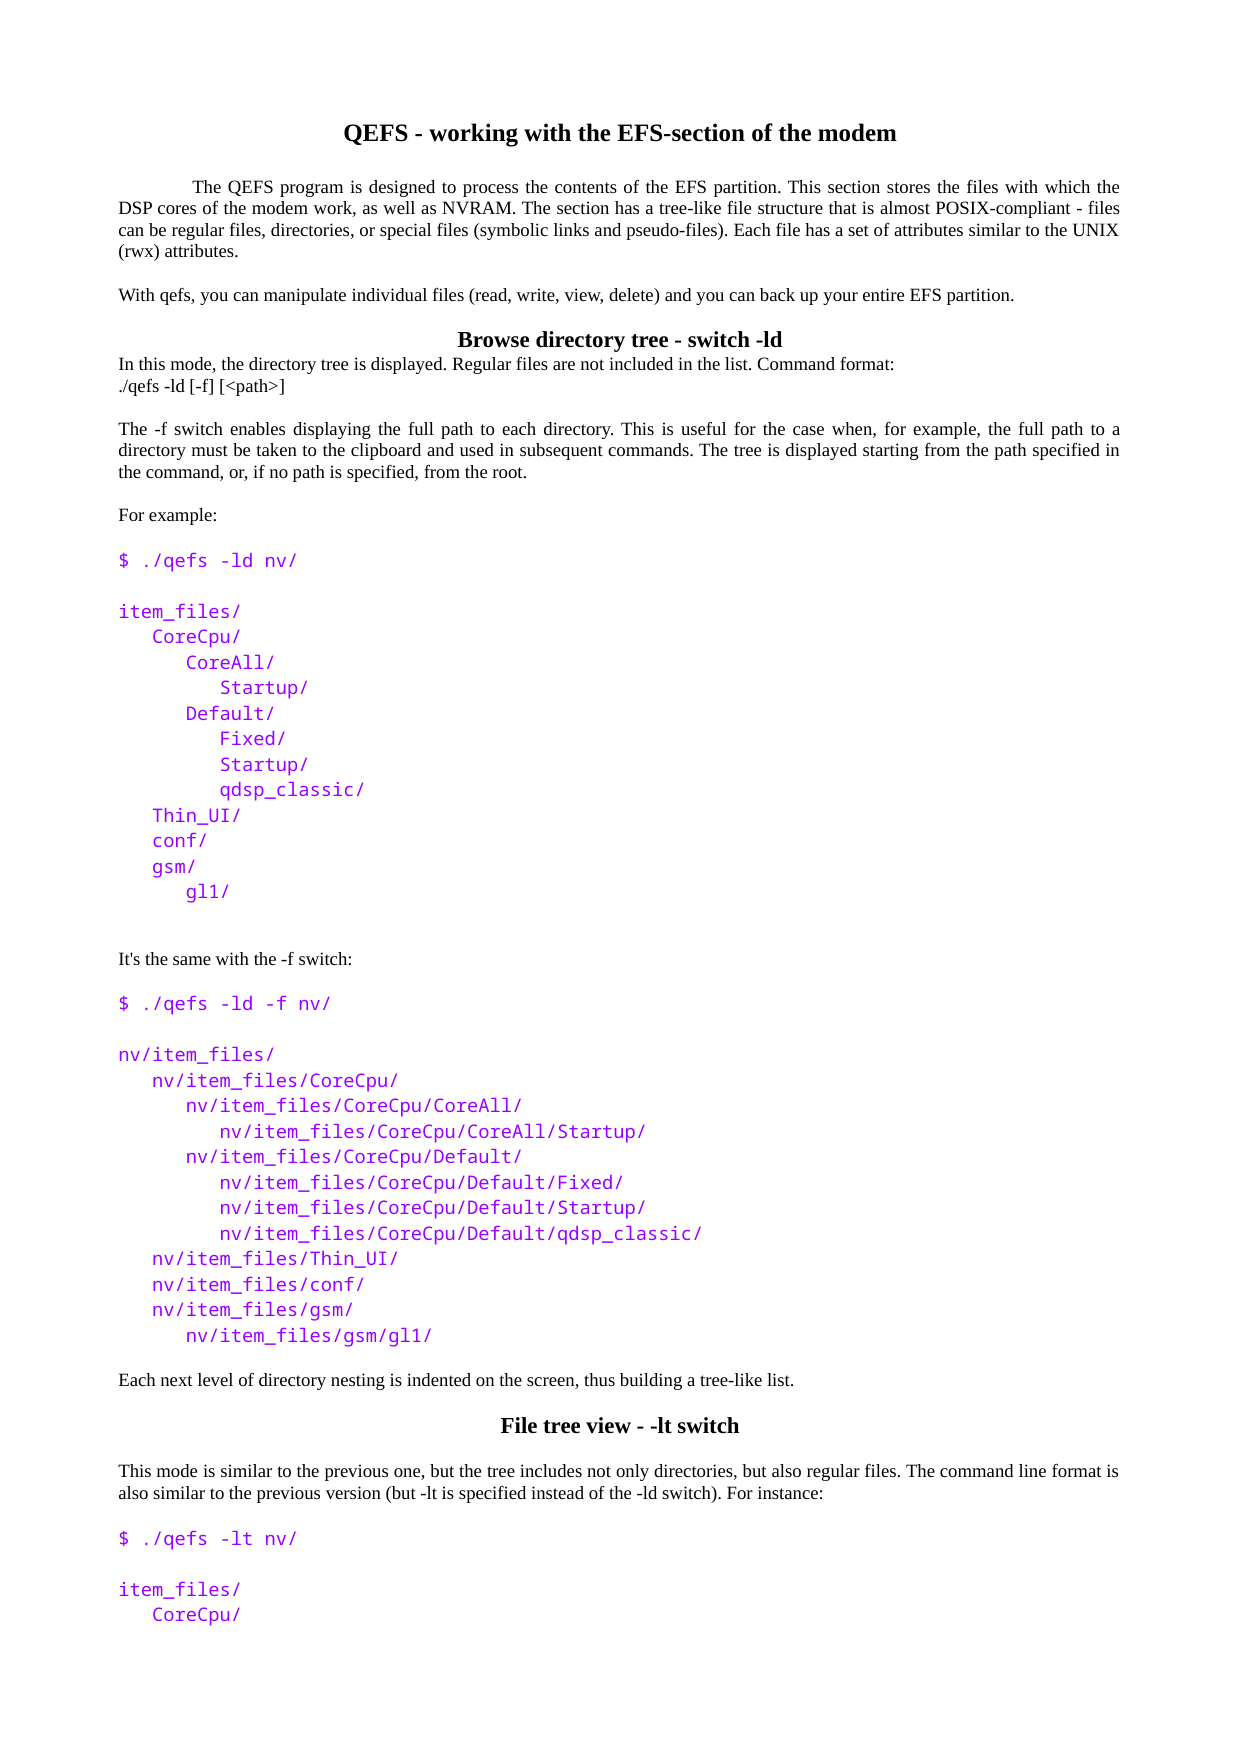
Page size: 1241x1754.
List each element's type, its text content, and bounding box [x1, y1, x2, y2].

text nv/item_files/conf/ [118, 1271, 1122, 1297]
text nv/item_files/CoreCpu/CoreAll/Startup/ [118, 1118, 1122, 1144]
text gl1/ [118, 879, 1122, 904]
text qdsp_classic/ [118, 777, 1122, 802]
text nv/item_files/CoreCpu/Default/Startup/ [118, 1195, 1122, 1220]
text For example: [118, 504, 1122, 525]
text With qefs, you can manipulate individual files (read, write, view, delete) and you can back up your entire EFS partition. [118, 283, 1122, 305]
text nv/item_files/gsm/gl1/ [118, 1322, 1122, 1348]
text item_files/ [118, 1576, 1122, 1602]
text CoreCpu/ [118, 1602, 1122, 1627]
text nv/item_files/CoreCpu/ [118, 1067, 1122, 1093]
text conf/ [118, 828, 1122, 853]
text Browse directory tree - switch -ld [118, 327, 1122, 353]
text Default/ [118, 700, 1122, 726]
text nv/item_files/Thin_UI/ [118, 1246, 1122, 1271]
text $ ./qefs -lt nv/ [118, 1525, 1122, 1551]
text Each next level of directory nesting is indented on the screen, thus building a tree-like list. [118, 1369, 1122, 1391]
text It's the same with the -f switch: [118, 947, 1122, 969]
text Fixed/ [118, 726, 1122, 751]
text Thin_UI/ [118, 802, 1122, 828]
text File tree view - -lt switch [118, 1412, 1122, 1439]
text gsm/ [118, 853, 1122, 879]
text nv/item_files/CoreCpu/Default/ [118, 1144, 1122, 1169]
text This mode is similar to the previous one, but the tree includes not only directories, but also regular files. The command line format is also similar to the previous version (but -lt is specified instead of the -ld switch). For instance: [118, 1460, 1122, 1503]
text item_files/ [118, 598, 1122, 623]
text Startup/ [118, 674, 1122, 700]
text ./qefs -ld [-f] [<path>] [118, 374, 1122, 396]
text nv/item_files/CoreCpu/Default/qdsp_classic/ [118, 1220, 1122, 1246]
text $ ./qefs -ld -f nv/ [118, 991, 1122, 1016]
text In this mode, the directory tree is displayed. Regular files are not included in the list. Command format: [118, 353, 1122, 374]
text QEFS - working with the EFS-section of the modem [118, 118, 1122, 147]
text The QEFS program is designed to process the contents of the EFS partition. This section stores the files with which the DSP cores of the modem work, as well as NVRAM. The section has a tree-like file structure that is almost POSIX-compliant - files can be regular files, directories, or special files (symbolic links and pseudo-files). Each file has a set of attributes similar to the UNIX (rwx) attributes. [118, 176, 1122, 262]
text The -f switch enables displaying the full path to each directory. This is useful for the case when, for example, the full path to a directory must be taken to the clipboard and used in subsequent commands. The tree is displayed starting from the path specified in the command, or, if no path is specified, from the root. [118, 418, 1122, 482]
text nv/item_files/CoreCpu/Default/Fixed/ [118, 1169, 1122, 1195]
text CoreCpu/ [118, 623, 1122, 649]
text Startup/ [118, 751, 1122, 777]
text nv/item_files/CoreCpu/CoreAll/ [118, 1093, 1122, 1118]
text nv/item_files/gsm/ [118, 1297, 1122, 1322]
text $ ./qefs -ld nv/ [118, 547, 1122, 572]
text nv/item_files/ [118, 1042, 1122, 1067]
text CoreAll/ [118, 649, 1122, 674]
